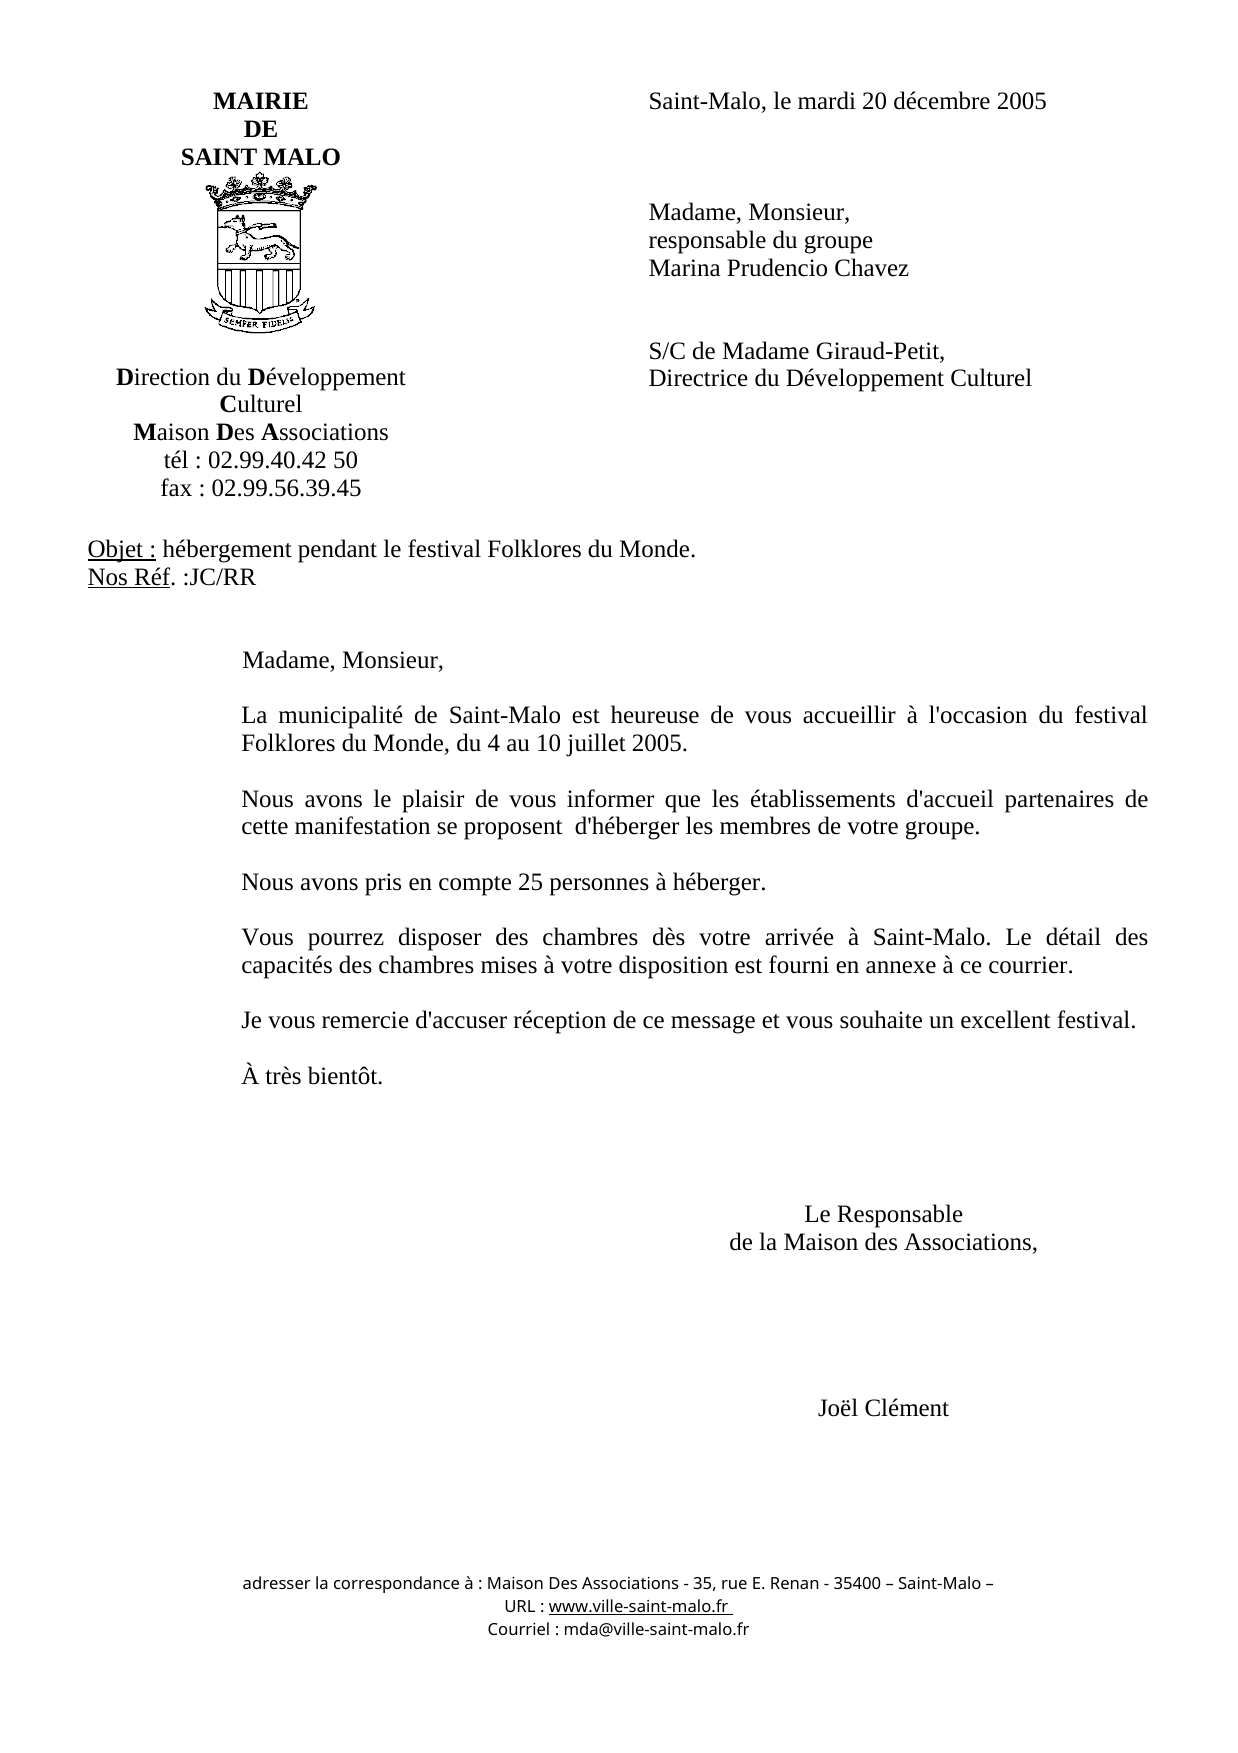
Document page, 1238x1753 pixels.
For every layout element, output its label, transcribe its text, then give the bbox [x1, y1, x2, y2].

text Madame, Monsieur, [242, 646, 1149, 674]
text Nous avons pris en compte 25 personnes à héberger. [241, 868, 1149, 896]
text Nous avons le plaisir de vous informer que les établissements d'accueil partenaires de cette manifestation se proposent d'héberger les membres de votre groupe. [241, 785, 1149, 840]
text Joël Clément [617, 1394, 1149, 1422]
text de la Maison des Associations, [617, 1228, 1149, 1256]
text Je vous remercie d'accuser réception de ce message et vous souhaite un excellent festival. [241, 1006, 1149, 1034]
text À très bientôt. [241, 1062, 1149, 1089]
text La municipalité de Saint-Malo est heureuse de vous accueillir à l'occasion du festival Folklores du Monde, du 4 au 10 juillet 2005. [241, 702, 1149, 757]
text Objet : hébergement pendant le festival Folklores du Monde. [87, 535, 1149, 563]
text Vous pourrez disposer des chambres dès votre arrivée à Saint-Malo. Le détail des capacités des chambres mises à votre disposition est fourni en annexe à ce courrier. [241, 923, 1149, 979]
table_header Saint-Malo, le mardi 20 décembre 2005 Madame, Monsieur, responsable du groupe Marina Prudencio Chavez S/C de Madame Giraud-Petit, Directrice du Développement Culturel [434, 88, 1149, 501]
text Nos Réf. :JC/RR [87, 563, 1149, 591]
table_header MAIRIE DE SAINT MALO Direction du Développement Culturel Maison Des Associations tél : 02.99.40.42 50 fax : 02.99.56.39.45 [88, 88, 434, 501]
text Le Responsable [617, 1200, 1149, 1228]
